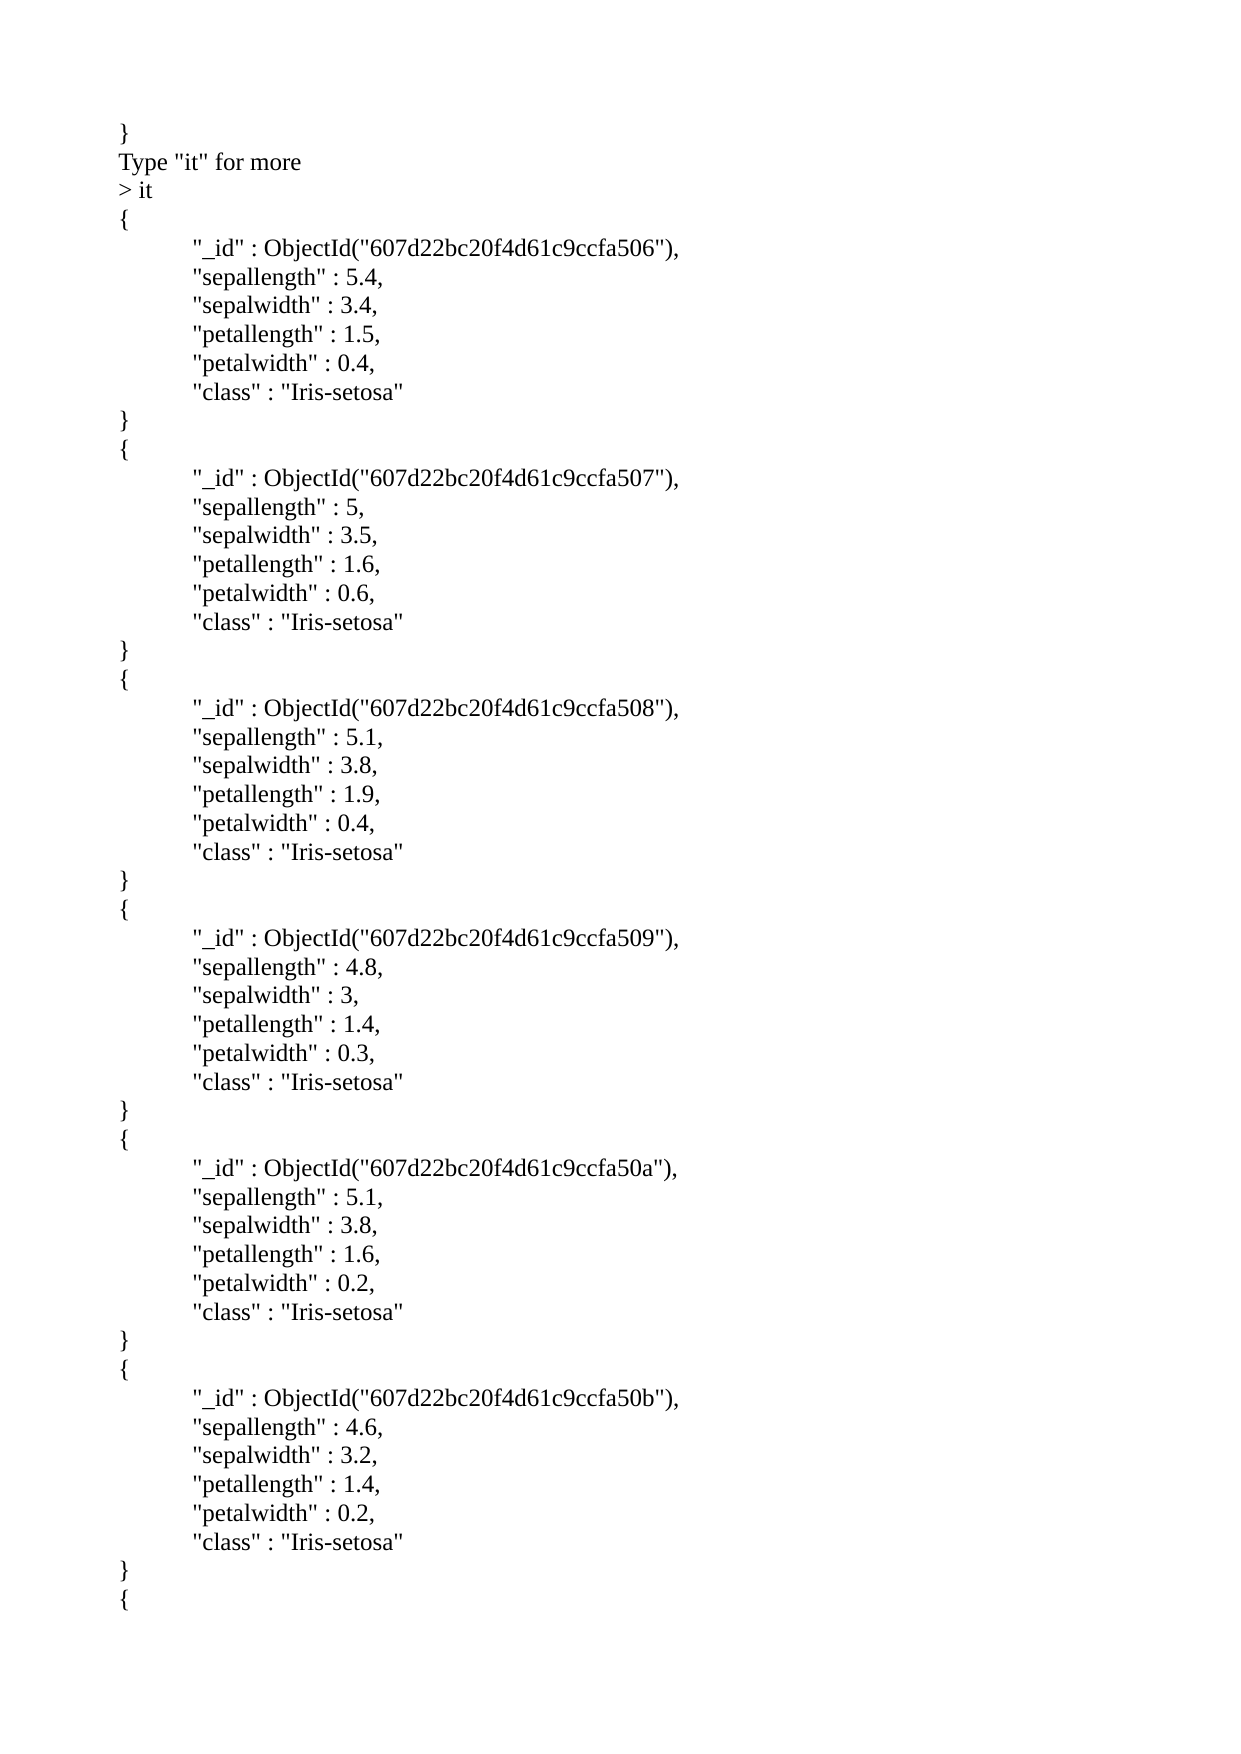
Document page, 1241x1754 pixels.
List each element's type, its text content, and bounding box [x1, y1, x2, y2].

text "sepallength" : 5, [118, 492, 1122, 521]
text "sepalwidth" : 3.2, [118, 1441, 1122, 1469]
text "_id" : ObjectId("607d22bc20f4d61c9ccfa508"), [118, 693, 1122, 722]
text "petallength" : 1.4, [118, 1469, 1122, 1498]
text "petallength" : 1.9, [118, 779, 1122, 808]
text "sepalwidth" : 3.4, [118, 291, 1122, 319]
text } [118, 1096, 1122, 1124]
text "sepallength" : 5.1, [118, 722, 1122, 751]
text "_id" : ObjectId("607d22bc20f4d61c9ccfa507"), [118, 463, 1122, 492]
text "sepalwidth" : 3.8, [118, 1211, 1122, 1239]
text "sepallength" : 5.1, [118, 1182, 1122, 1211]
text "petallength" : 1.4, [118, 1009, 1122, 1038]
text "petallength" : 1.6, [118, 1239, 1122, 1268]
text "class" : "Iris-setosa" [118, 1527, 1122, 1556]
text "petallength" : 1.6, [118, 549, 1122, 578]
text "sepalwidth" : 3.5, [118, 521, 1122, 549]
text "petalwidth" : 0.4, [118, 808, 1122, 837]
text "_id" : ObjectId("607d22bc20f4d61c9ccfa506"), [118, 233, 1122, 262]
text } [118, 866, 1122, 894]
text "petalwidth" : 0.2, [118, 1498, 1122, 1527]
text { [118, 1354, 1122, 1383]
text "petalwidth" : 0.4, [118, 348, 1122, 377]
text "_id" : ObjectId("607d22bc20f4d61c9ccfa509"), [118, 923, 1122, 952]
text "class" : "Iris-setosa" [118, 1067, 1122, 1096]
text > it [118, 176, 1122, 204]
text } [118, 118, 1122, 147]
text { [118, 204, 1122, 233]
text } [118, 1326, 1122, 1354]
text { [118, 664, 1122, 693]
text "class" : "Iris-setosa" [118, 377, 1122, 406]
text { [118, 1584, 1122, 1613]
text } [118, 1556, 1122, 1584]
text } [118, 636, 1122, 664]
text "_id" : ObjectId("607d22bc20f4d61c9ccfa50a"), [118, 1153, 1122, 1182]
text { [118, 434, 1122, 463]
text "petalwidth" : 0.2, [118, 1268, 1122, 1297]
text { [118, 1124, 1122, 1153]
text "petallength" : 1.5, [118, 319, 1122, 348]
text "sepalwidth" : 3.8, [118, 751, 1122, 779]
text "class" : "Iris-setosa" [118, 607, 1122, 636]
text "sepalwidth" : 3, [118, 981, 1122, 1009]
text "sepallength" : 5.4, [118, 262, 1122, 291]
text "class" : "Iris-setosa" [118, 1297, 1122, 1326]
text Type "it" for more [118, 147, 1122, 176]
text "petalwidth" : 0.3, [118, 1038, 1122, 1067]
text "class" : "Iris-setosa" [118, 837, 1122, 866]
text { [118, 894, 1122, 923]
text "petalwidth" : 0.6, [118, 578, 1122, 607]
text } [118, 406, 1122, 434]
text "sepallength" : 4.8, [118, 952, 1122, 981]
text "sepallength" : 4.6, [118, 1412, 1122, 1441]
text "_id" : ObjectId("607d22bc20f4d61c9ccfa50b"), [118, 1383, 1122, 1412]
